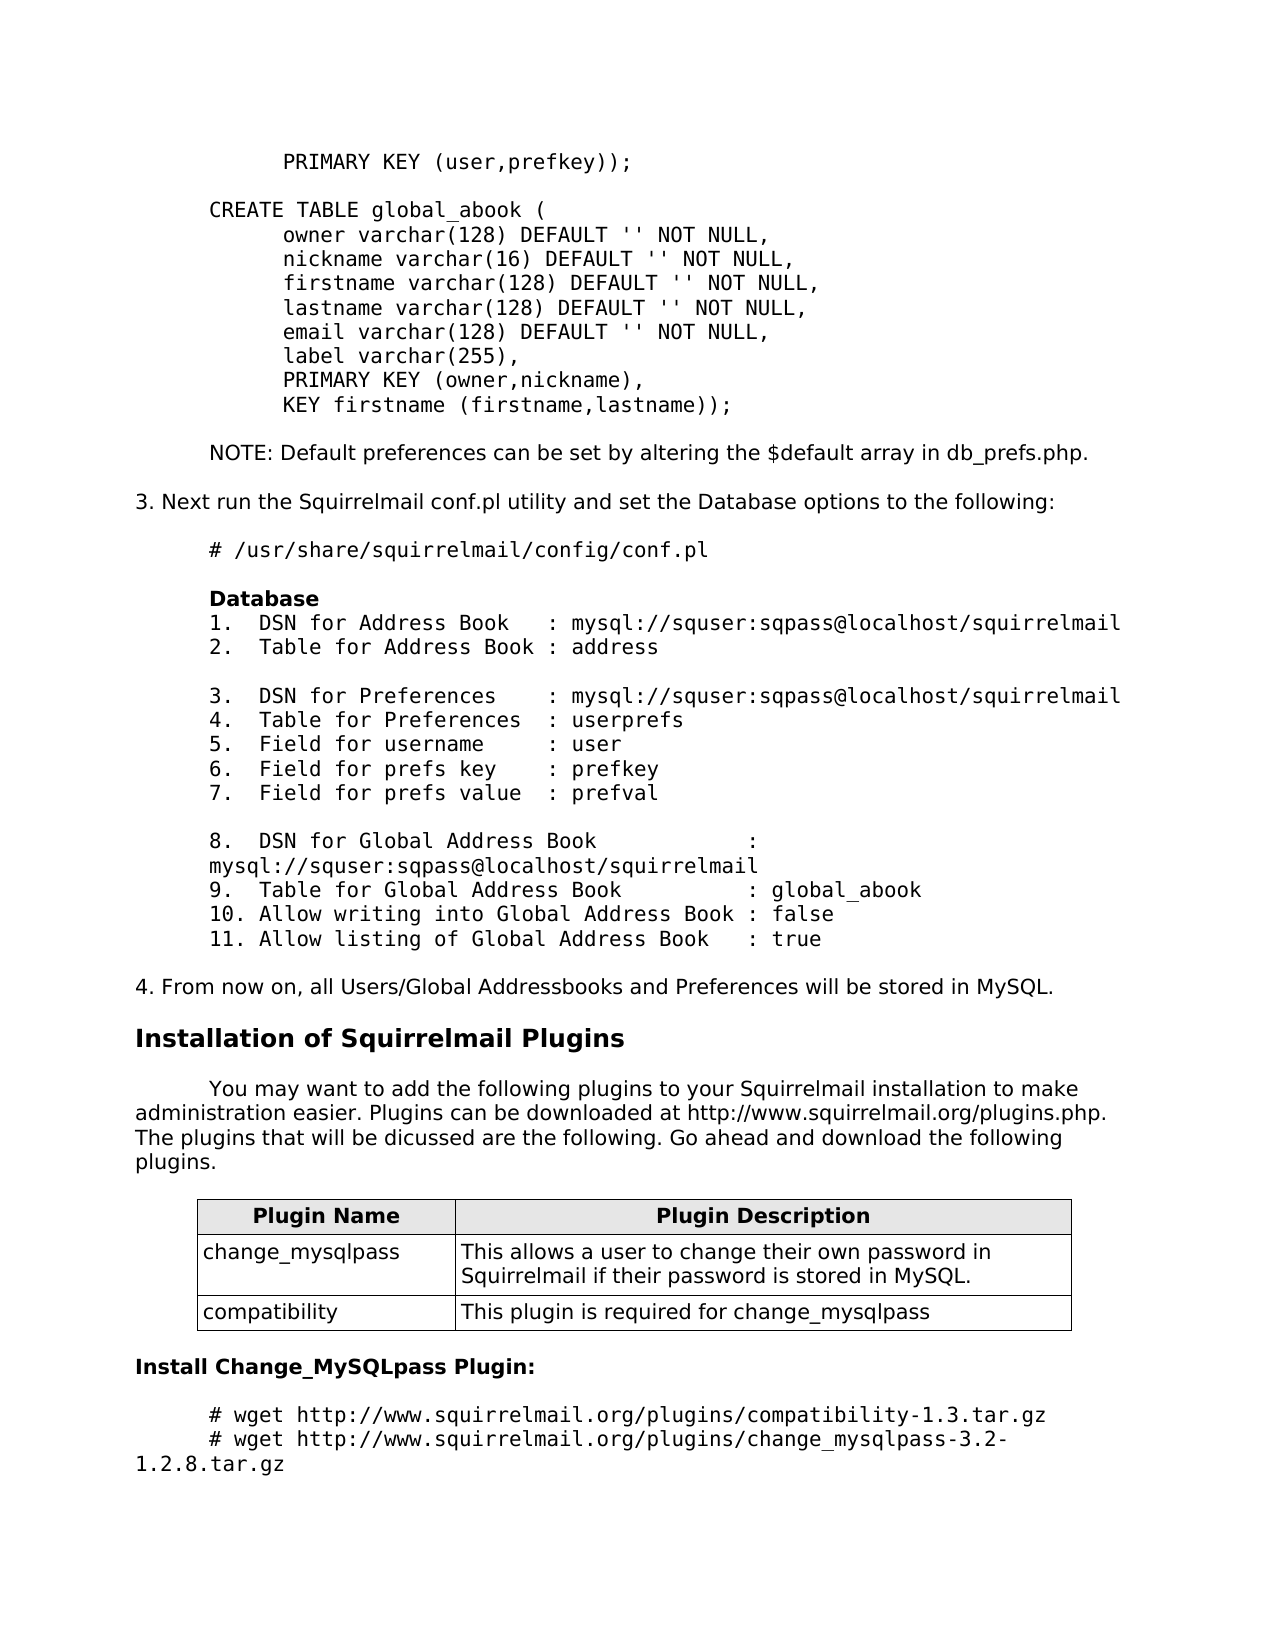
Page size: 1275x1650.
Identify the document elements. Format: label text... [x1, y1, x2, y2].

text 2. Table for Address Book : address [209, 635, 1140, 660]
text 1. DSN for Address Book : mysql://squser:sqpass@localhost/squirrelmail [209, 611, 1140, 635]
text 4. Table for Preferences : userprefs [209, 708, 1140, 732]
text CREATE TABLE global_abook ( owner varchar(128) DEFAULT '' NOT NULL, nickname varchar(16) DEFAULT '' NOT NULL, firstname varchar(128) DEFAULT '' NOT NULL, lastname varchar(128) DEFAULT '' NOT NULL, email varchar(128) DEFAULT '' NOT NULL, label varchar(255), PRIMARY KEY (owner,nickname), KEY firstname (firstname,lastname)); [135, 198, 1140, 417]
text # /usr/share/squirrelmail/config/conf.pl [135, 538, 1140, 563]
text 5. Field for username : user [209, 732, 1140, 757]
text # wget http://www.squirrelmail.org/plugins/compatibility-1.3.tar.gz [135, 1403, 1140, 1428]
text You may want to add the following plugins to your Squirrelmail installation to make administration easier. Plugins can be downloaded at http://www.squirrelmail.org/plugins.php. The plugins that will be dicussed are the following. Go ahead and download the following plugins. [135, 1077, 1140, 1174]
table_cell compatibility [198, 1296, 455, 1330]
table_cell change_mysqlpass [198, 1235, 455, 1295]
text 7. Field for prefs value : prefval [209, 781, 1140, 805]
text 4. From now on, all Users/Global Addressbooks and Preferences will be stored in MySQL. [135, 975, 1140, 999]
table_cell This allows a user to change their own password in Squirrelmail if their password is stored in MySQL. [456, 1235, 1071, 1295]
text Installation of Squirrelmail Plugins [135, 1024, 1140, 1053]
text 3. Next run the Squirrelmail conf.pl utility and set the Database options to the following: [135, 490, 1140, 514]
text 11. Allow listing of Global Address Book : true [135, 927, 1140, 951]
text 8. DSN for Global Address Book : mysql://squser:sqpass@localhost/squirrelmail [209, 829, 1140, 878]
text Database [135, 587, 1140, 611]
table_cell This plugin is required for change_mysqlpass [456, 1296, 1071, 1330]
text 9. Table for Global Address Book : global_abook [209, 878, 1140, 902]
text # wget http://www.squirrelmail.org/plugins/change_mysqlpass-3.2-1.2.8.tar.gz [135, 1428, 1140, 1476]
table_header Plugin Name [198, 1200, 455, 1234]
text 6. Field for prefs key : prefkey [209, 757, 1140, 781]
table_header Plugin Description [456, 1200, 1071, 1234]
text 3. DSN for Preferences : mysql://squser:sqpass@localhost/squirrelmail [209, 684, 1140, 708]
text 10. Allow writing into Global Address Book : false [209, 902, 1140, 927]
text Install Change_MySQLpass Plugin: [135, 1355, 1140, 1379]
text PRIMARY KEY (user,prefkey)); [135, 150, 1140, 174]
text NOTE: Default preferences can be set by altering the $default array in db_prefs.php. [135, 441, 1140, 466]
